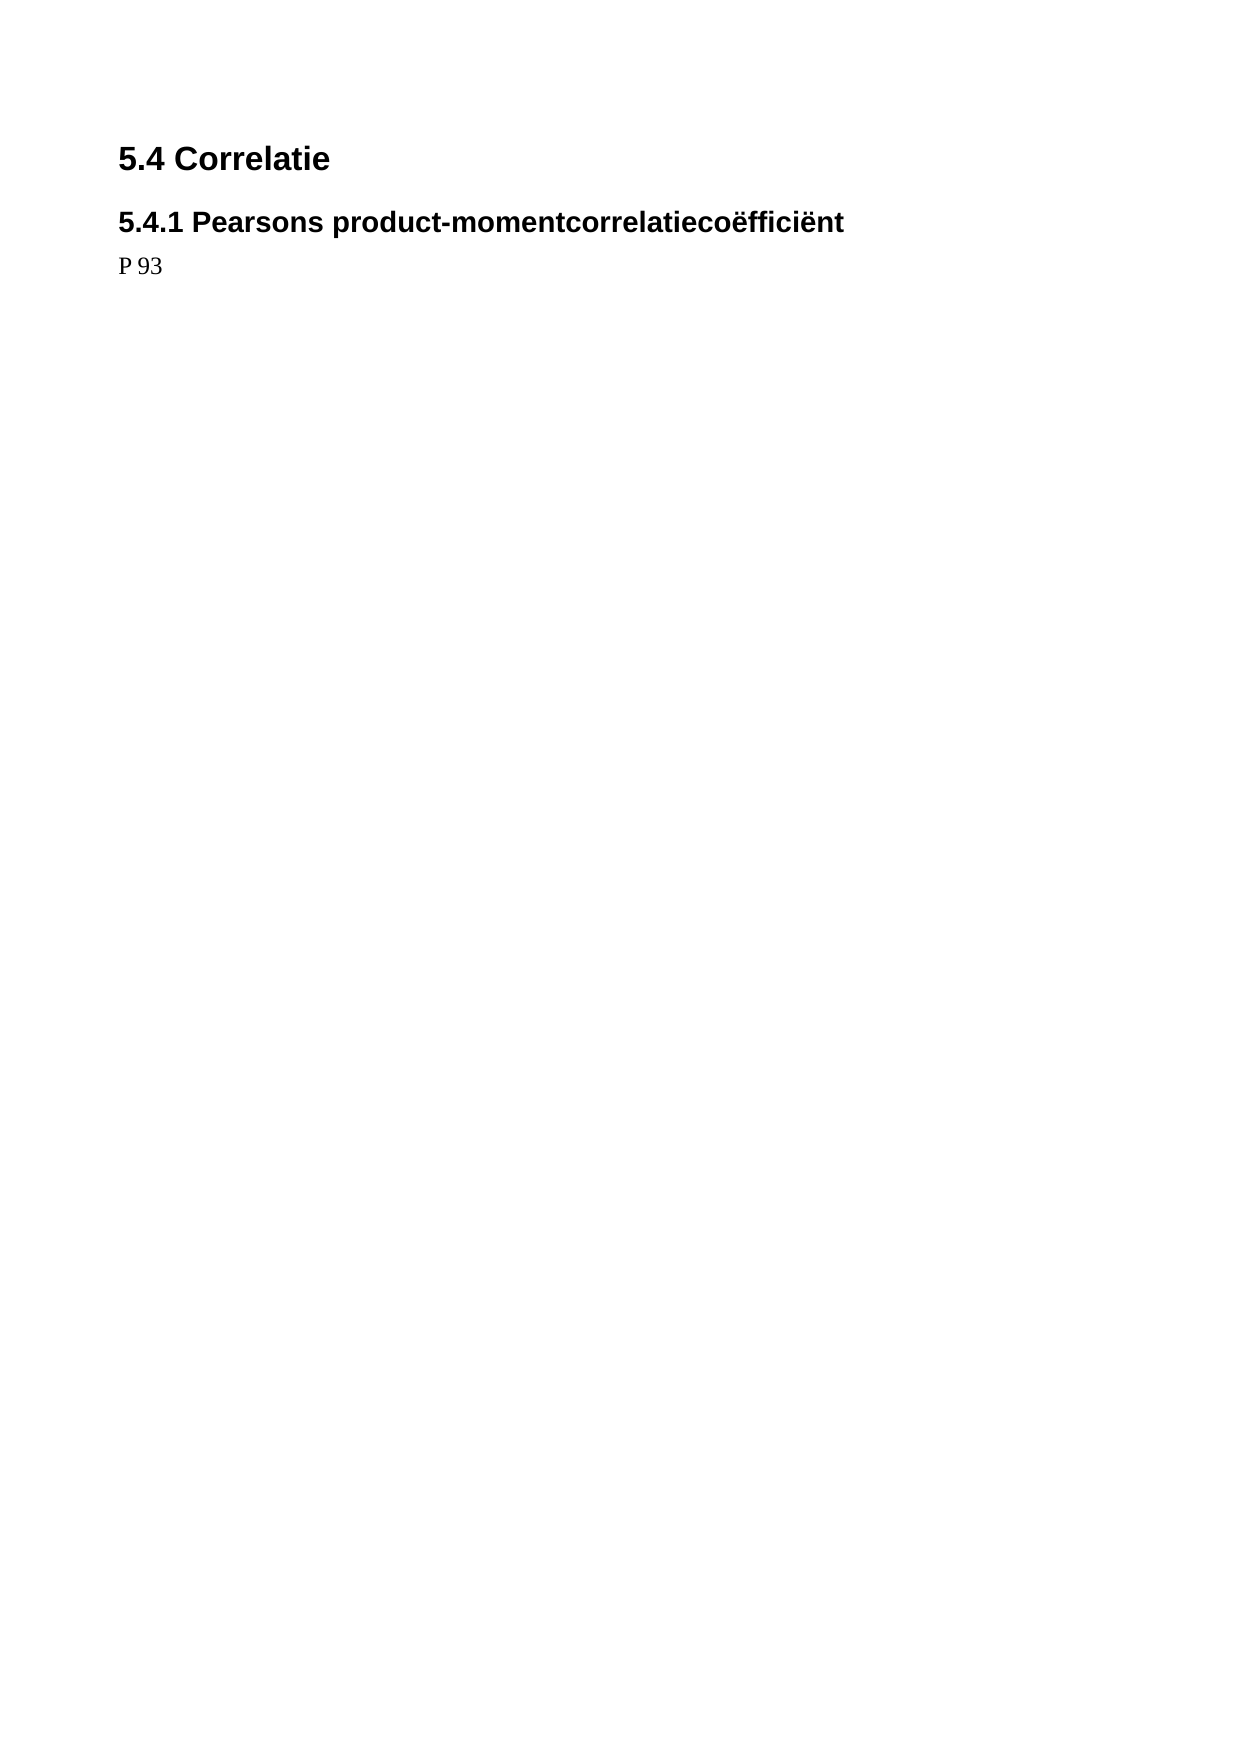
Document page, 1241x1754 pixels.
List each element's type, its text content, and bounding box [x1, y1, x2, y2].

subtitle 5.4 Correlatie [118, 139, 1122, 178]
subtitle 5.4.1 Pearsons product-momentcorrelatiecoëfficiënt [118, 205, 1122, 238]
text P 93 [118, 251, 1122, 280]
